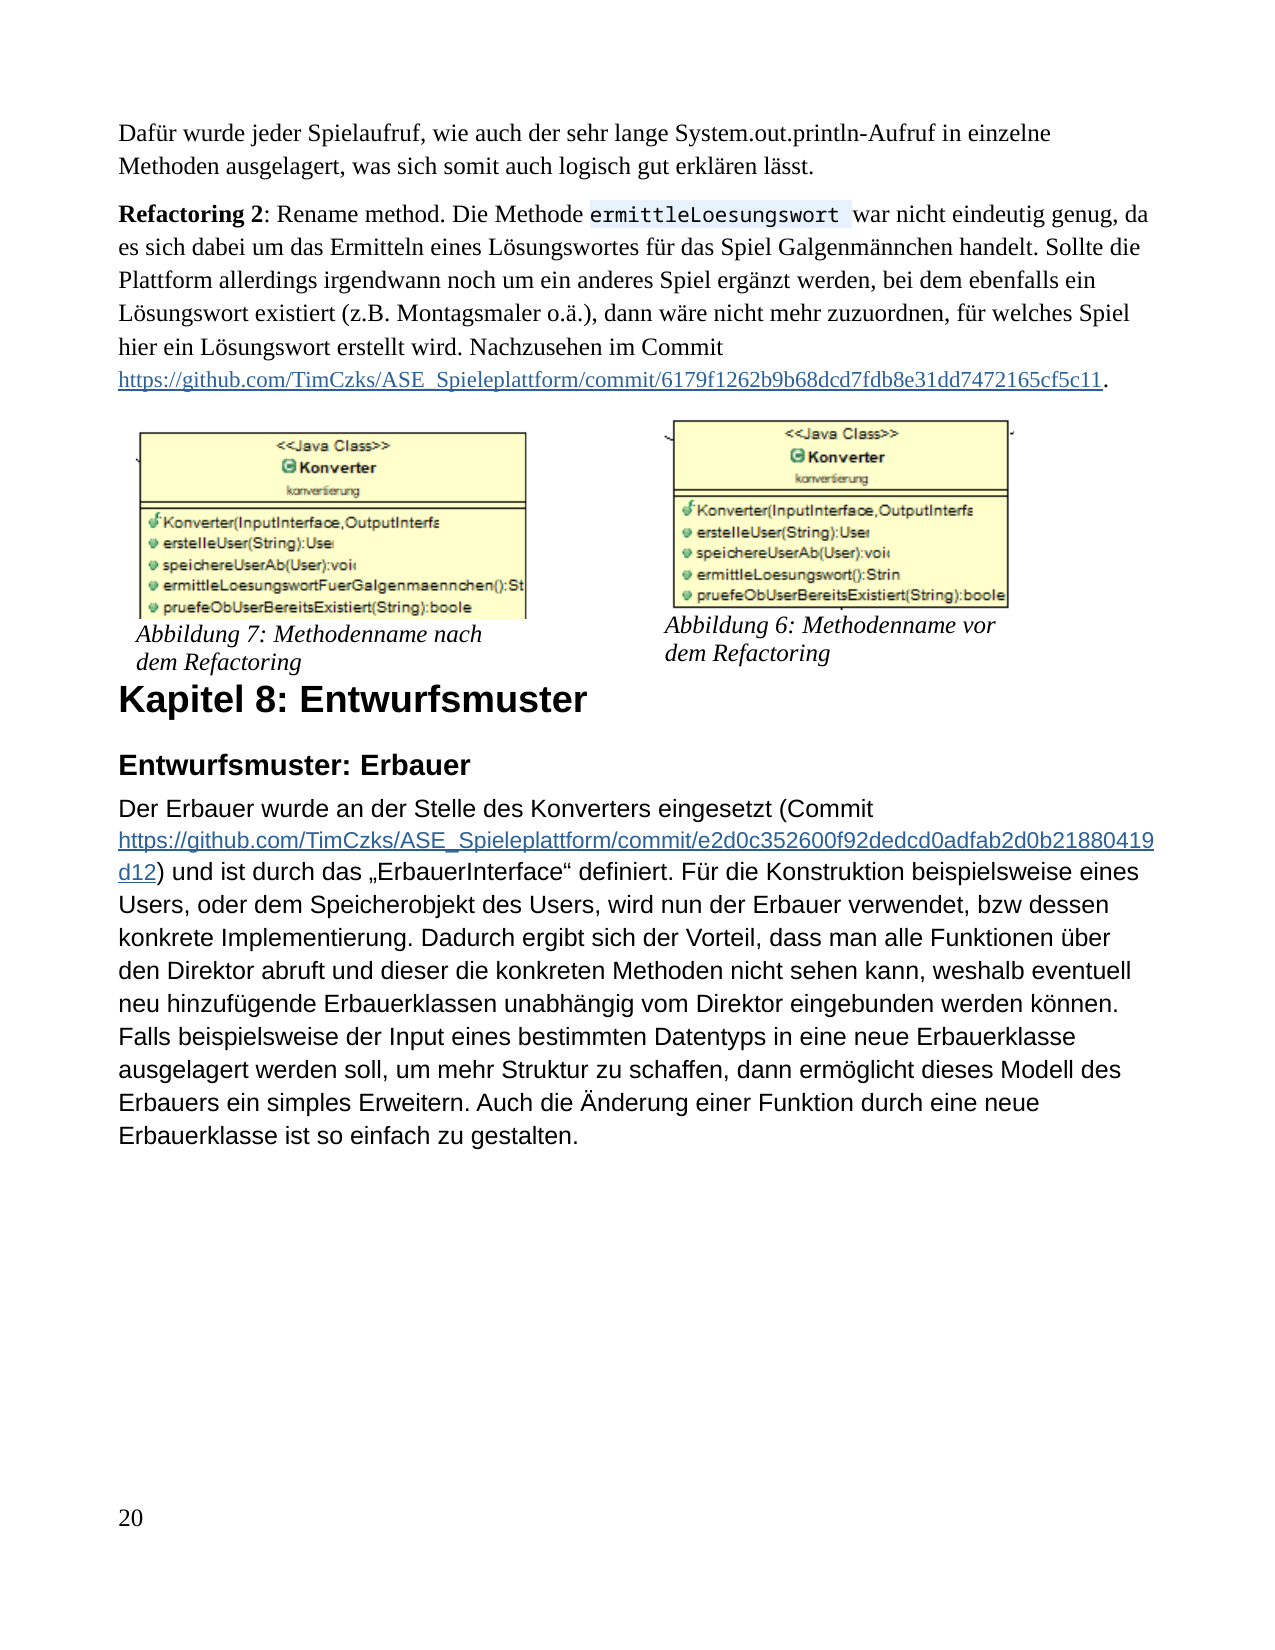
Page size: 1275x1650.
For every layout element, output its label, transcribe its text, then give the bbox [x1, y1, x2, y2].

text Abbildung 6: Methodenname nach dem Refactoring [136, 619, 526, 676]
text Abbildung 7: Methodenname vor dem Refactoring [664, 610, 1014, 667]
picture [664, 416, 1015, 610]
text Der Erbauer wurde an der Stelle des Konverters eingesetzt (Commit https://github.com/TimCzks/ASE_Spieleplattform/commit/e2d0c352600f92dedcd0adfab2d0b21880419d12) und ist durch das „ErbauerInterface“ definiert. Für die Konstruktion beispielsweise eines Users, oder dem Speicherobjekt des Users, wird nun der Erbauer verwendet, bzw dessen konkrete Implementierung. Dadurch ergibt sich der Vorteil, dass man alle Funktionen über den Direktor abruft und dieser die konkreten Methoden nicht sehen kann, weshalb eventuell neu hinzufügende Erbauerklassen unabhängig vom Direktor eingebunden werden können. Falls beispielsweise der Input eines bestimmten Datentyps in eine neue Erbauerklasse ausgelagert werden soll, um mehr Struktur zu schaffen, dann ermöglicht dieses Modell des Erbauers ein simples Erweitern. Auch die Änderung einer Funktion durch eine neue Erbauerklasse ist so einfach zu gestalten. [118, 794, 1157, 1150]
picture [135, 420, 527, 619]
text Refactoring 2: Rename method. Die Methode ermittleLoesungswort war nicht eindeutig genug, da es sich dabei um das Ermitteln eines Lösungswortes für das Spiel Galgenmännchen handelt. Sollte die Plattform allerdings irgendwann noch um ein anderes Spiel ergänzt werden, bei dem ebenfalls ein Lösungswort existiert (z.B. Montagsmaler o.ä.), dann wäre nicht mehr zuzuordnen, für welches Spiel hier ein Lösungswort erstellt wird. Nachzusehen im Commit https://github.com/TimCzks/ASE_Spieleplattform/commit/6179f1262b9b68dcd7fdb8e31dd7472165cf5c11. [118, 199, 1157, 393]
subtitle Kapitel 8: Entwurfsmuster [118, 437, 1157, 721]
text Dafür wurde jeder Spielaufruf, wie auch der sehr lange System.out.println-Aufruf in einzelne Methoden ausgelagert, was sich somit auch logisch gut erklären lässt. [118, 118, 1157, 180]
subtitle Entwurfsmuster: Erbauer [118, 748, 1157, 781]
